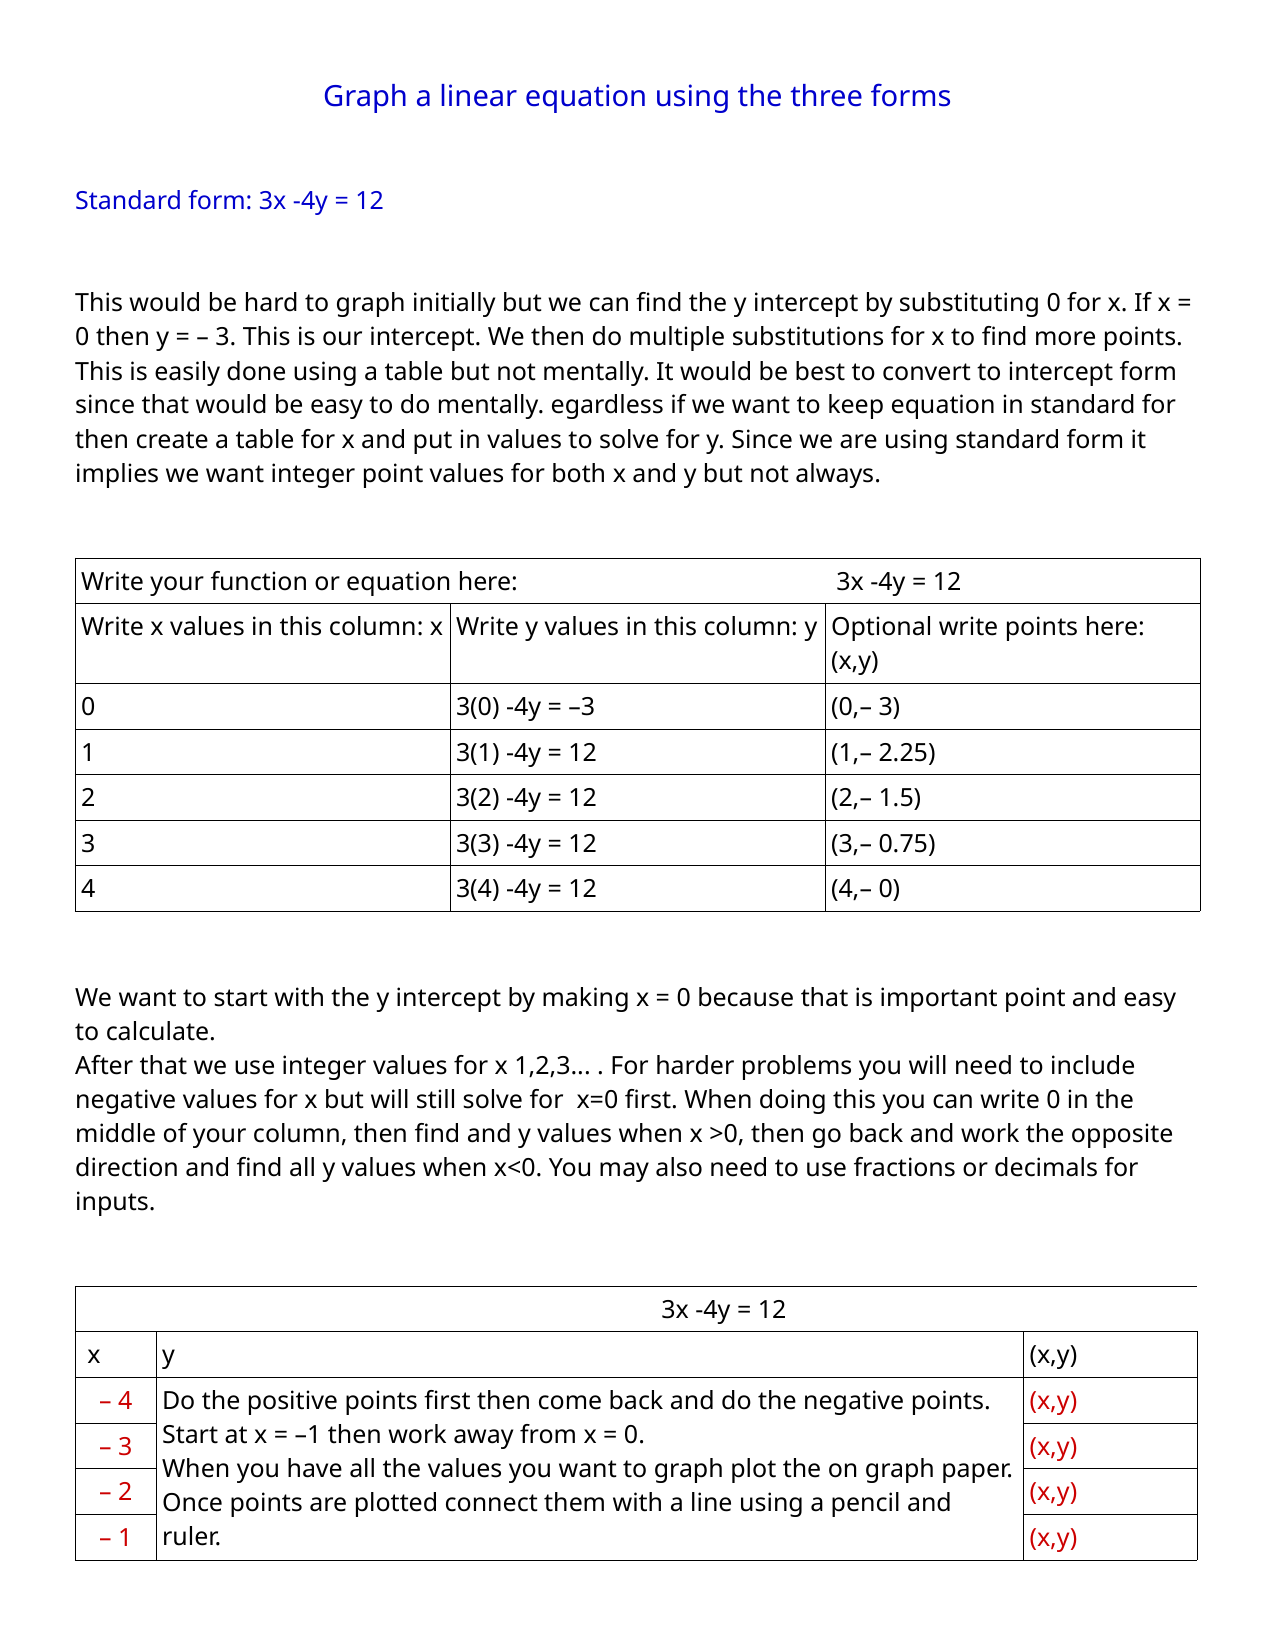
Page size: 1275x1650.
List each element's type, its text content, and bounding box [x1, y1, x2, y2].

table_cell (1,– 2.25) [826, 730, 1200, 774]
table_cell (4,– 0) [826, 866, 1200, 911]
table_cell y [157, 1332, 1023, 1377]
table_cell (x,y) [1024, 1332, 1197, 1377]
table_cell Do the positive points first then come back and do the negative points. Start at x = –1 then work away from x = 0. When you have all the values you want to graph plot the on graph paper. Once points are plotted connect them with a line using a pencil and ruler. [157, 1378, 1023, 1559]
table_cell 3 [76, 821, 450, 865]
table_cell 3(2) -4y = 12 [451, 775, 825, 820]
table_cell – 2 [76, 1469, 156, 1514]
table_cell (x,y) [1024, 1378, 1197, 1423]
table_header 3x -4y = 12 [76, 1287, 1197, 1331]
table_cell 1 [76, 730, 450, 774]
text Standard form: 3x -4y = 12 [75, 183, 1200, 217]
table_cell (x,y) [1024, 1469, 1197, 1514]
table_cell – 4 [76, 1378, 156, 1423]
table_cell 2 [76, 775, 450, 820]
text After that we use integer values for x 1,2,3... . For harder problems you will need to include negative values for x but will still solve for x=0 first. When doing this you can write 0 in the middle of your column, then find and y values when x >0, then go back and work the opposite direction and find all y values when x<0. You may also need to use fractions or decimals for inputs. [75, 1047, 1200, 1218]
table_cell (2,– 1.5) [826, 775, 1200, 820]
text We want to start with the y intercept by making x = 0 because that is important point and easy to calculate. [75, 979, 1200, 1047]
table_cell (x,y) [1024, 1424, 1197, 1468]
table_cell 3(3) -4y = 12 [451, 821, 825, 865]
table_cell – 3 [76, 1424, 156, 1468]
table_cell 3(4) -4y = 12 [451, 866, 825, 911]
text Graph a linear equation using the three forms [75, 75, 1200, 115]
table_cell Write y values in this column: y [451, 604, 825, 683]
table_cell 3(1) -4y = 12 [451, 730, 825, 774]
text This would be hard to graph initially but we can find the y intercept by substituting 0 for x. If x = 0 then y = – 3. This is our intercept. We then do multiple substitutions for x to find more points. This is easily done using a table but not mentally. It would be best to convert to intercept form since that would be easy to do mentally. egardless if we want to keep equation in standard for then create a table for x and put in values to solve for y. Since we are using standard form it implies we want integer point values for both x and y but not always. [75, 285, 1200, 489]
table_cell – 1 [76, 1515, 156, 1559]
table_cell (0,– 3) [826, 684, 1200, 728]
table_cell 4 [76, 866, 450, 911]
table_cell 3(0) -4y = –3 [451, 684, 825, 728]
table_cell x [76, 1332, 156, 1377]
table_cell (x,y) [1024, 1515, 1197, 1559]
table_cell Optional write points here: (x,y) [826, 604, 1200, 683]
table_cell Write x values in this column: x [76, 604, 450, 683]
table_header Write your function or equation here: 3x -4y = 12 [76, 559, 1200, 603]
table_cell (3,– 0.75) [826, 821, 1200, 865]
table_cell 0 [76, 684, 450, 728]
